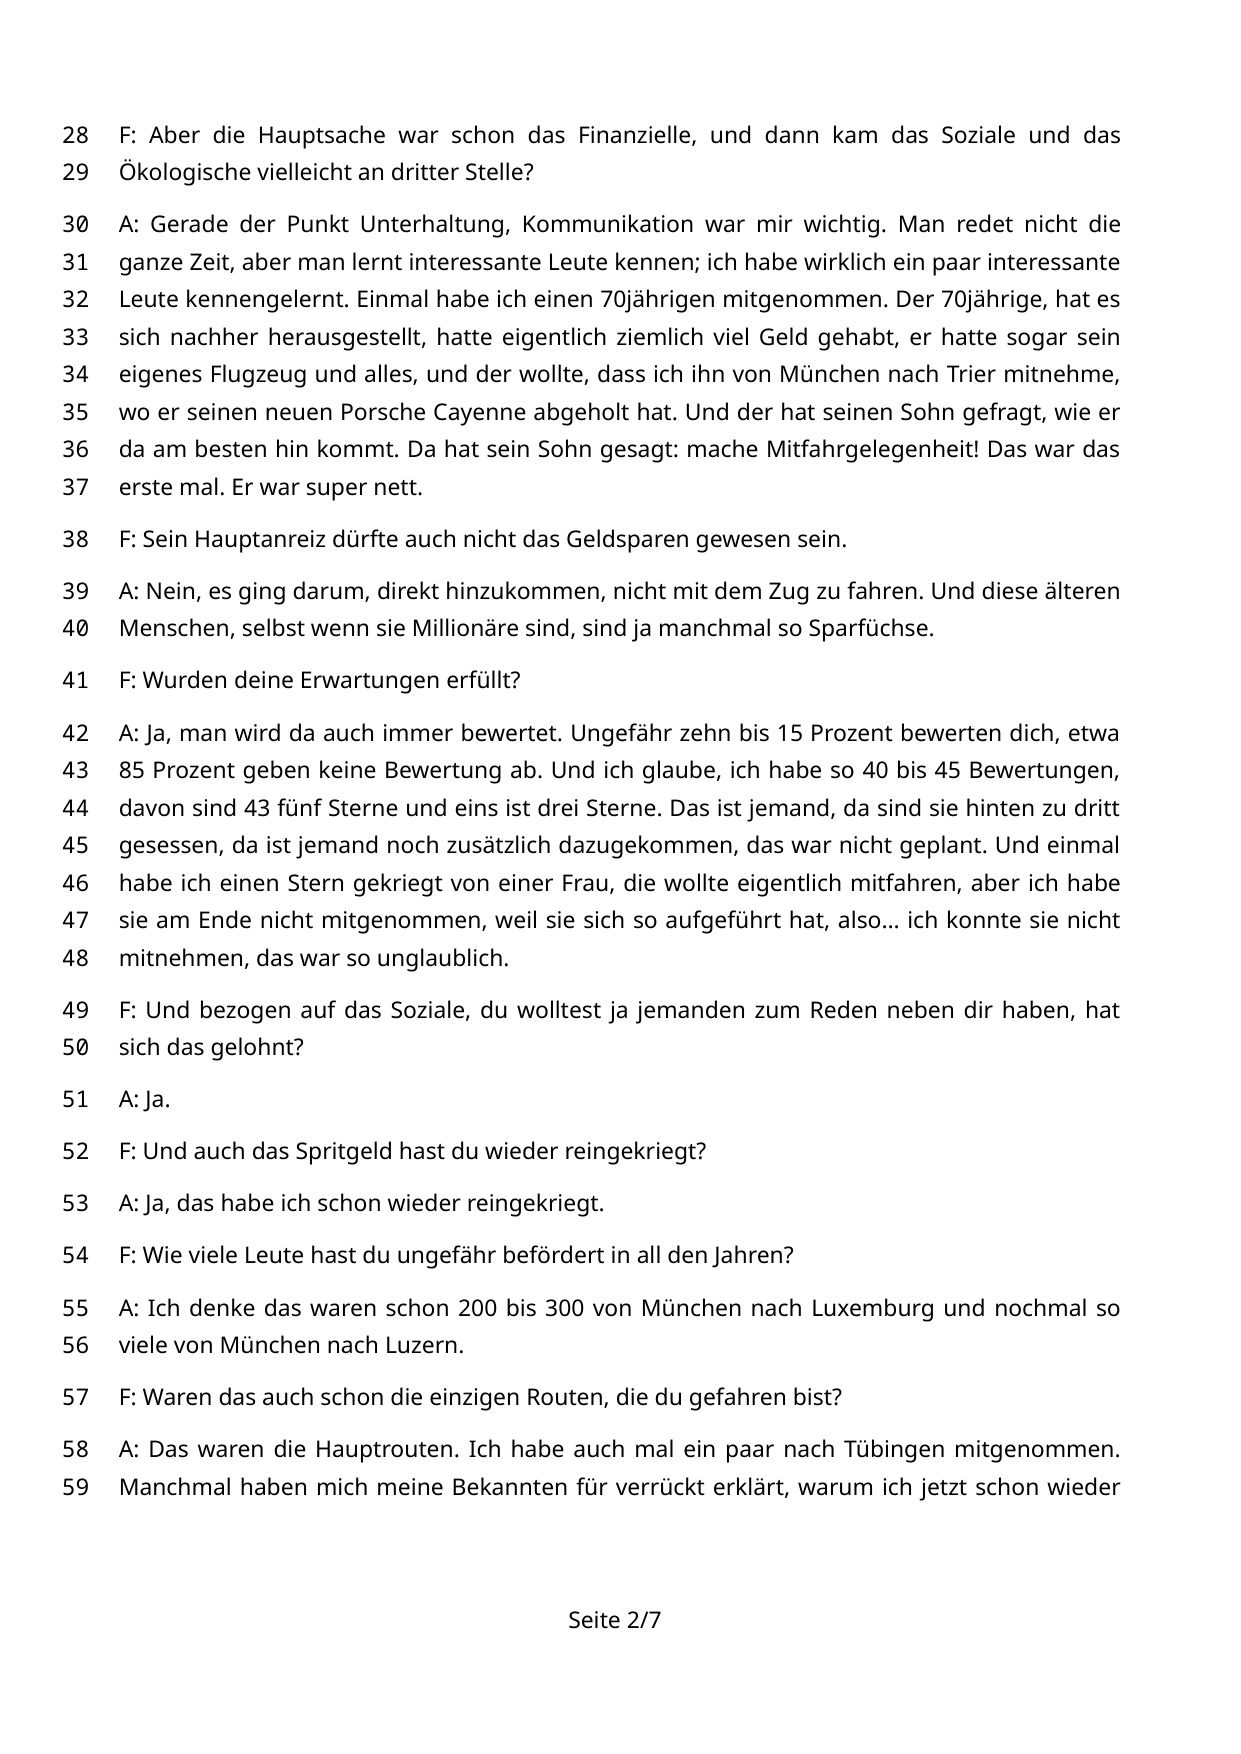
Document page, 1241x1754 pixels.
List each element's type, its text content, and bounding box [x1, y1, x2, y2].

text A: Nein, es ging darum, direkt hinzukommen, nicht mit dem Zug zu fahren. Und diese älteren Menschen, selbst wenn sie Millionäre sind, sind ja manchmal so Sparfüchse. [118, 575, 1122, 643]
text A: Ja. [118, 1083, 1122, 1114]
text F: Aber die Hauptsache war schon das Finanzielle, und dann kam das Soziale und das Ökologische vielleicht an dritter Stelle? [118, 118, 1122, 187]
text F: Wie viele Leute hast du ungefähr befördert in all den Jahren? [118, 1239, 1122, 1271]
text A: Gerade der Punkt Unterhaltung, Kommunikation war mir wichtig. Man redet nicht die ganze Zeit, aber man lernt interessante Leute kennen; ich habe wirklich ein paar interessante Leute kennengelernt. Einmal habe ich einen 70jährigen mitgenommen. Der 70jährige, hat es sich nachher herausgestellt, hatte eigentlich ziemlich viel Geld gehabt, er hatte sogar sein eigenes Flugzeug und alles, und der wollte, dass ich ihn von München nach Trier mitnehme, wo er seinen neuen Porsche Cayenne abgeholt hat. Und der hat seinen Sohn gefragt, wie er da am besten hin kommt. Da hat sein Sohn gesagt: mache Mitfahrgelegenheit! Das war das erste mal. Er war super nett. [118, 208, 1122, 502]
text A: Ich denke das waren schon 200 bis 300 von München nach Luxemburg und nochmal so viele von München nach Luzern. [118, 1291, 1122, 1360]
text F: Wurden deine Erwartungen erfüllt? [118, 664, 1122, 696]
text F: Und bezogen auf das Soziale, du wolltest ja jemanden zum Reden neben dir haben, hat sich das gelohnt? [118, 993, 1122, 1062]
text F: Sein Hauptanreiz dürfte auch nicht das Geldsparen gewesen sein. [118, 523, 1122, 554]
text A: Ja, man wird da auch immer bewertet. Ungefähr zehn bis 15 Prozent bewerten dich, etwa 85 Prozent geben keine Bewertung ab. Und ich glaube, ich habe so 40 bis 45 Bewertungen, davon sind 43 fünf Sterne und eins ist drei Sterne. Das ist jemand, da sind sie hinten zu dritt gesessen, da ist jemand noch zusätzlich dazugekommen, das war nicht geplant. Und einmal habe ich einen Stern gekriegt von einer Frau, die wollte eigentlich mitfahren, aber ich habe sie am Ende nicht mitgenommen, weil sie sich so aufgeführt hat, also… ich konnte sie nicht mitnehmen, das war so unglaublich. [118, 716, 1122, 973]
text F: Waren das auch schon die einzigen Routen, die du gefahren bist? [118, 1381, 1122, 1412]
text A: Das waren die Hauptrouten. Ich habe auch mal ein paar nach Tübingen mitgenommen. Manchmal haben mich meine Bekannten für verrückt erklärt, warum ich jetzt schon wieder [118, 1433, 1122, 1502]
text A: Ja, das habe ich schon wieder reingekriegt. [118, 1187, 1122, 1218]
text F: Und auch das Spritgeld hast du wieder reingekriegt? [118, 1135, 1122, 1166]
